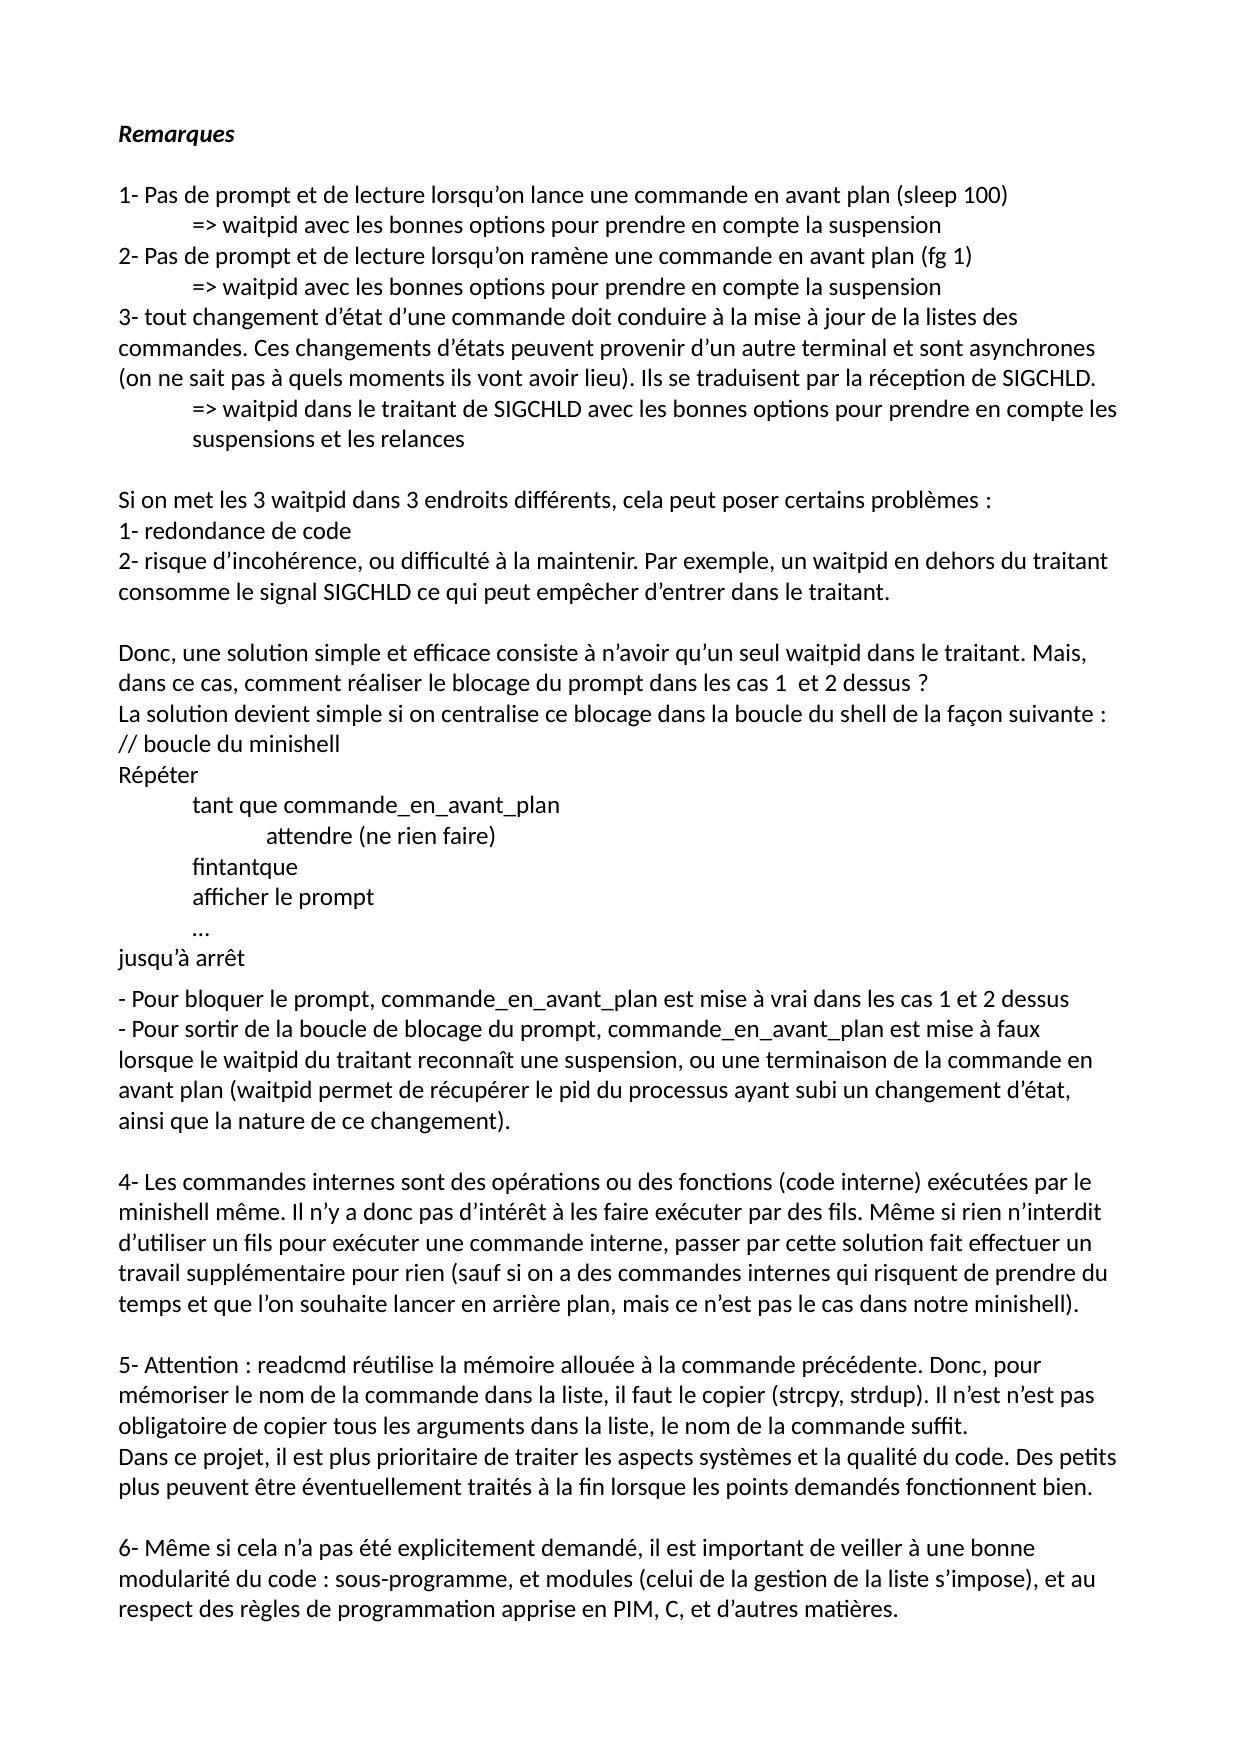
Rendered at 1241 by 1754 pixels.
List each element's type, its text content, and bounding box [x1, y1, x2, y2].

text 1- Pas de prompt et de lecture lorsqu’on lance une commande en avant plan (sleep 100) [118, 179, 1122, 210]
text Dans ce projet, il est plus prioritaire de traiter les aspects systèmes et la qualité du code. Des petits plus peuvent être éventuellement traités à la fin lorsque les points demandés fonctionnent bien. [118, 1441, 1122, 1502]
text 1- redondance de code [118, 515, 1122, 545]
text 3- tout changement d’état d’une commande doit conduire à la mise à jour de la listes des commandes. Ces changements d’états peuvent provenir d’un autre terminal et sont asynchrones (on ne sait pas à quels moments ils vont avoir lieu). Ils se traduisent par la réception de SIGCHLD. [118, 301, 1122, 393]
text fintantque [118, 851, 1122, 881]
text 4- Les commandes internes sont des opérations ou des fonctions (code interne) exécutées par le minishell même. Il n’y a donc pas d’intérêt à les faire exécuter par des fils. Même si rien n’interdit d’utiliser un fils pour exécuter une commande interne, passer par cette solution fait effectuer un travail supplémentaire pour rien (sauf si on a des commandes internes qui risquent de prendre du temps et que l’on souhaite lancer en arrière plan, mais ce n’est pas le cas dans notre minishell). [118, 1166, 1122, 1319]
text - Pour bloquer le prompt, commande_en_avant_plan est mise à vrai dans les cas 1 et 2 dessus [118, 983, 1122, 1013]
text tant que commande_en_avant_plan [118, 789, 1122, 820]
text 6- Même si cela n’a pas été explicitement demandé, il est important de veiller à une bonne modularité du code : sous-programme, et modules (celui de la gestion de la liste s’impose), et au respect des règles de programmation apprise en PIM, C, et d’autres matières. [118, 1532, 1122, 1624]
text => waitpid dans le traitant de SIGCHLD avec les bonnes options pour prendre en compte les suspensions et les relances [118, 393, 1122, 454]
text jusqu’à arrêt [118, 942, 1122, 973]
text 2- risque d’incohérence, ou difficulté à la maintenir. Par exemple, un waitpid en dehors du traitant consomme le signal SIGCHLD ce qui peut empêcher d’entrer dans le traitant. [118, 545, 1122, 606]
text Remarques [118, 118, 1122, 149]
text 2- Pas de prompt et de lecture lorsqu’on ramène une commande en avant plan (fg 1) [118, 240, 1122, 271]
text // boucle du minishell [118, 728, 1122, 759]
text La solution devient simple si on centralise ce blocage dans la boucle du shell de la façon suivante : [118, 698, 1122, 728]
text => waitpid avec les bonnes options pour prendre en compte la suspension [118, 210, 1122, 240]
text Si on met les 3 waitpid dans 3 endroits différents, cela peut poser certains problèmes : [118, 484, 1122, 515]
text - Pour sortir de la boucle de blocage du prompt, commande_en_avant_plan est mise à faux lorsque le waitpid du traitant reconnaît une suspension, ou une terminaison de la commande en avant plan (waitpid permet de récupérer le pid du processus ayant subi un changement d’état, ainsi que la nature de ce changement). [118, 1013, 1122, 1136]
text attendre (ne rien faire) [118, 820, 1122, 851]
text Répéter [118, 759, 1122, 789]
text Donc, une solution simple et efficace consiste à n’avoir qu’un seul waitpid dans le traitant. Mais, dans ce cas, comment réaliser le blocage du prompt dans les cas 1 et 2 dessus ? [118, 637, 1122, 698]
text => waitpid avec les bonnes options pour prendre en compte la suspension [118, 271, 1122, 301]
text afficher le prompt [118, 881, 1122, 912]
text 5- Attention : readcmd réutilise la mémoire allouée à la commande précédente. Donc, pour mémoriser le nom de la commande dans la liste, il faut le copier (strcpy, strdup). Il n’est n’est pas obligatoire de copier tous les arguments dans la liste, le nom de la commande suffit. [118, 1349, 1122, 1441]
text … [118, 912, 1122, 942]
